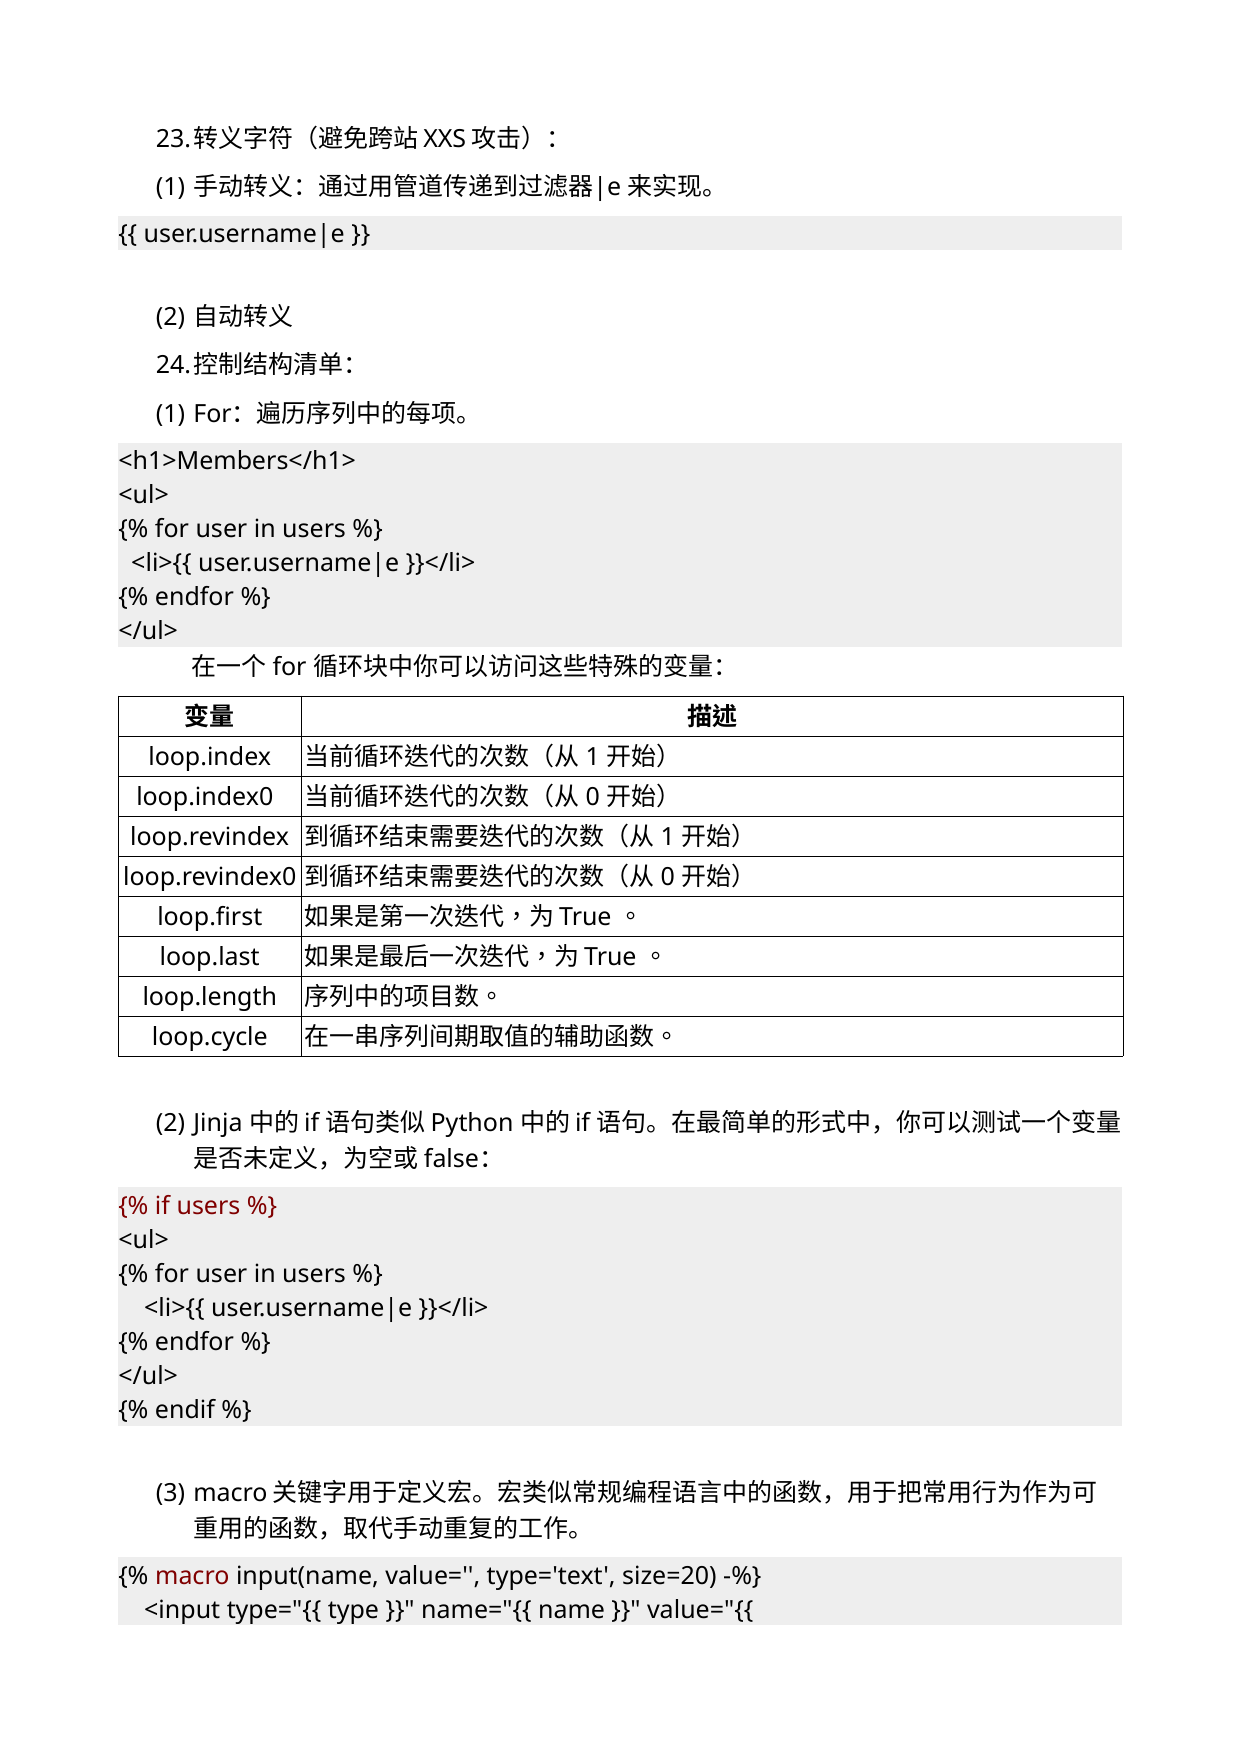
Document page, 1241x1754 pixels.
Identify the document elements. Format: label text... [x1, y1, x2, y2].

table_cell 如果是第一次迭代，为True 。 [302, 897, 1123, 936]
table_cell 序列中的项目数。 [302, 977, 1123, 1016]
list macro关键字用于定义宏。宏类似常规编程语言中的函数，用于把常用行为作为可重用的函数，取代手动重复的工作。 [156, 1472, 1122, 1545]
table_cell loop.length [119, 977, 301, 1016]
table_cell loop.cycle [119, 1017, 301, 1056]
table_cell loop.first [119, 897, 301, 936]
table_header {% macro input(name, value='', type='text', size=20) -%} <input type="{{ type }}" name="{{ name }}" value="{{ [118, 1557, 1122, 1625]
table_cell 在一串序列间期取值的辅助函数。 [302, 1017, 1123, 1056]
table_cell 当前循环迭代的次数（从 1 开始） [302, 737, 1123, 776]
table_cell loop.last [119, 937, 301, 976]
list 自动转义 [156, 296, 1122, 332]
table_header {{ user.username|e }} [118, 216, 1122, 250]
table_cell 到循环结束需要迭代的次数（从 0 开始） [302, 857, 1123, 896]
list 转义字符（避免跨站XXS攻击）： [156, 118, 1122, 154]
table_cell loop.revindex0 [119, 857, 301, 896]
list 手动转义：通过用管道传递到过滤器|e 来实现。 [156, 167, 1122, 203]
text 在一个 for 循环块中你可以访问这些特殊的变量： [118, 647, 1122, 683]
table_cell 如果是最后一次迭代，为True 。 [302, 937, 1123, 976]
table_cell loop.revindex [119, 817, 301, 856]
table_header {% if users %} <ul> {% for user in users %} <li>{{ user.username|e }}</li> {% endfor %} </ul> {% endif %} [118, 1187, 1122, 1426]
table_cell 到循环结束需要迭代的次数（从 1 开始） [302, 817, 1123, 856]
list For：遍历序列中的每项。 [156, 394, 1122, 430]
table_header <h1>Members</h1> <ul> {% for user in users %} <li>{{ user.username|e }}</li> {% endfor %} </ul> [118, 443, 1122, 647]
table_header 变量 [119, 697, 301, 736]
table_cell 当前循环迭代的次数（从 0 开始） [302, 777, 1123, 816]
list 控制结构清单： [156, 345, 1122, 381]
table_cell loop.index0 [119, 777, 301, 816]
table_header 描述 [302, 697, 1123, 736]
list Jinja 中的if 语句类似Python 中的if 语句。在最简单的形式中，你可以测试一个变量是否未定义，为空或 false： [156, 1102, 1122, 1175]
table_cell loop.index [119, 737, 301, 776]
